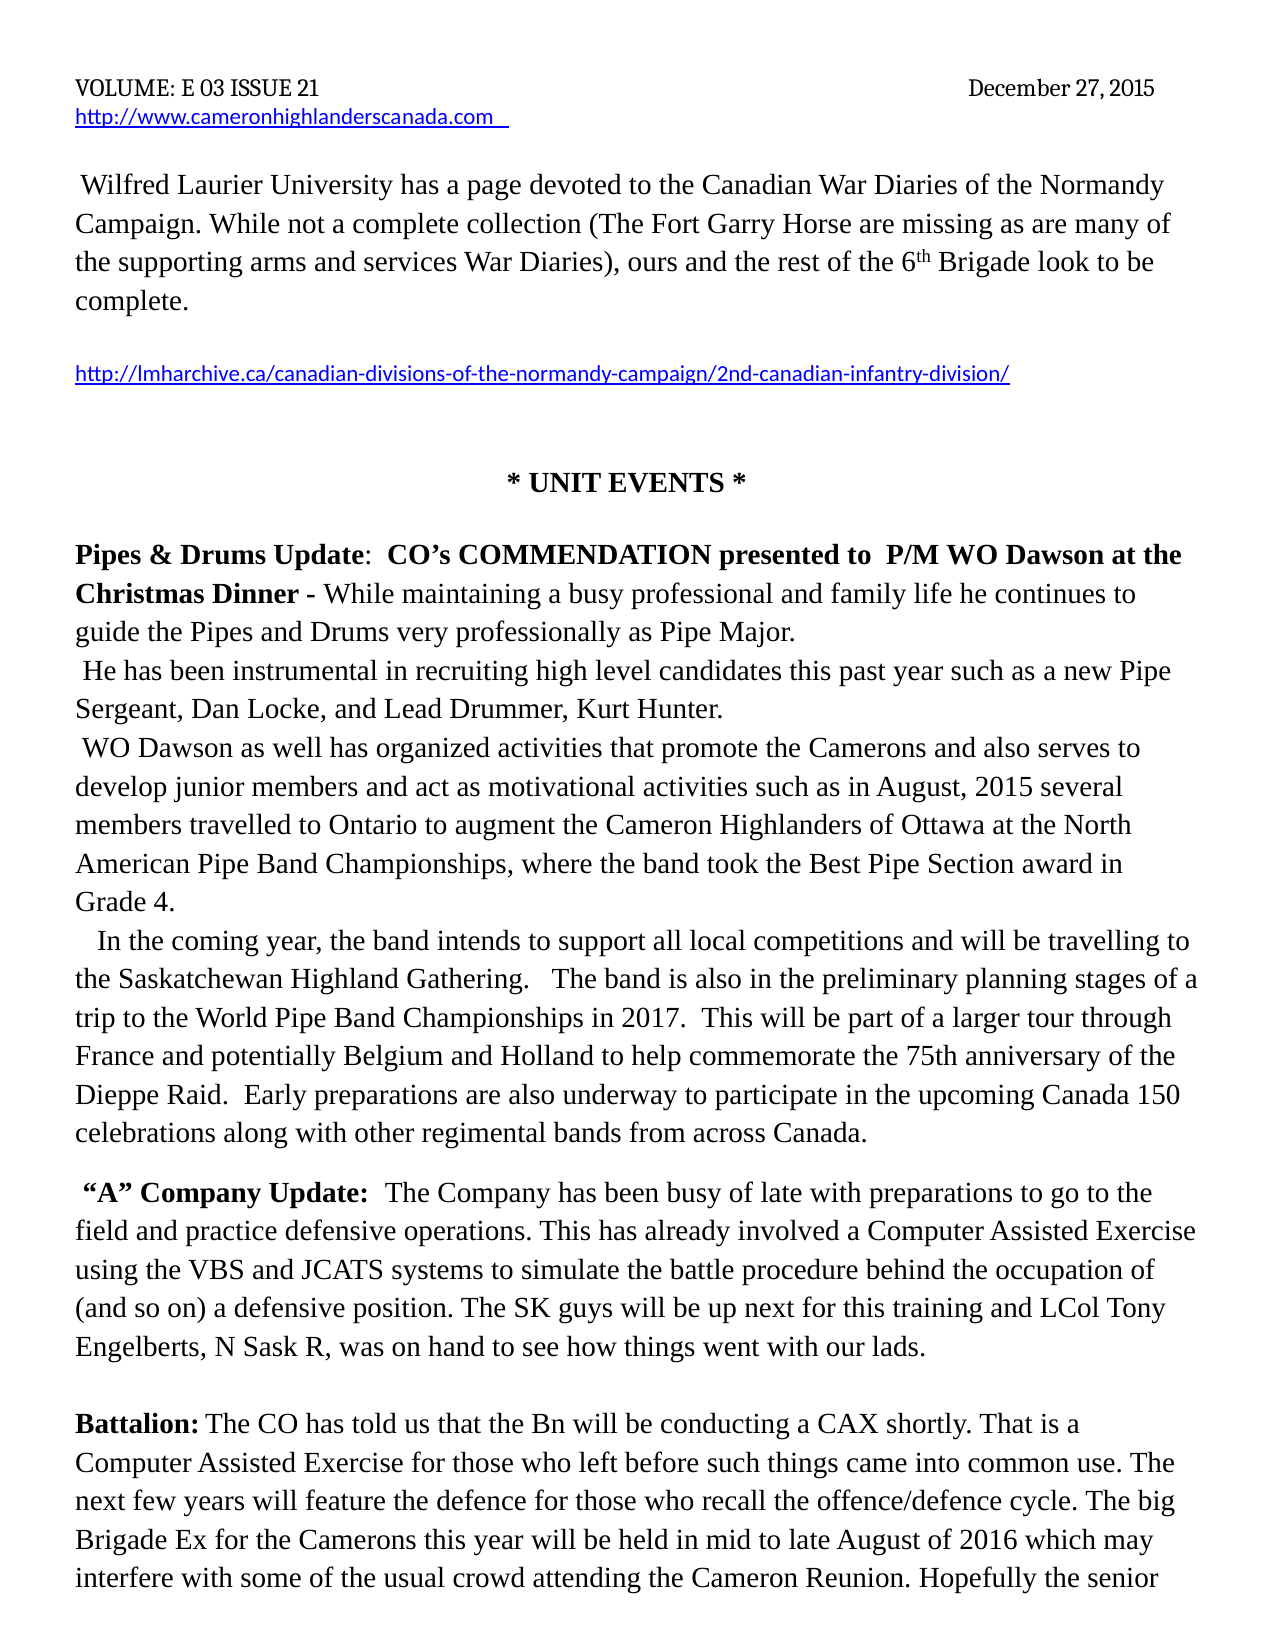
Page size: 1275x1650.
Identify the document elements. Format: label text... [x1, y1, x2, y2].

text Pipes & Drums Update: CO’s COMMENDATION presented to P/M WO Dawson at the Christmas Dinner - While maintaining a busy professional and family life he continues to guide the Pipes and Drums very professionally as Pipe Major. He has been instrumental in recruiting high level candidates this past year such as a new Pipe Sergeant, Dan Locke, and Lead Drummer, Kurt Hunter. WO Dawson as well has organized activities that promote the Camerons and also serves to develop junior members and act as motivational activities such as in August, 2015 several members travelled to Ontario to augment the Cameron Highlanders of Ottawa at the North American Pipe Band Championships, where the band took the Best Pipe Section award in Grade 4. In the coming year, the band intends to support all local competitions and will be travelling to the Saskatchewan Highland Gathering. The band is also in the preliminary planning stages of a trip to the World Pipe Band Championships in 2017. This will be part of a larger tour through France and potentially Belgium and Holland to help commemorate the 75th anniversary of the Dieppe Raid. Early preparations are also underway to participate in the upcoming Canada 150 celebrations along with other regimental bands from across Canada. [75, 499, 1200, 1149]
text * Unit Events * [75, 465, 1200, 499]
text “A” Company Update: The Company has been busy of late with preparations to go to the field and practice defensive operations. This has already involved a Computer Assisted Exercise using the VBS and JCATS systems to simulate the battle procedure behind the occupation of (and so on) a defensive position. The SK guys will be up next for this training and LCol Tony Engelberts, N Sask R, was on hand to see how things went with our lads. Battalion: The CO has told us that the Bn will be conducting a CAX shortly. That is a Computer Assisted Exercise for those who left before such things came into common use. The next few years will feature the defence for those who recall the offence/defence cycle. The big Brigade Ex for the Camerons this year will be held in mid to late August of 2016 which may interfere with some of the usual crowd attending the Cameron Reunion. Hopefully the senior [75, 1175, 1200, 1594]
text http://www.cameronhighlanderscanada.com Wilfred Laurier University has a page devoted to the Canadian War Diaries of the Normandy Campaign. While not a complete collection (The Fort Garry Horse are missing as are many of the supporting arms and services War Diaries), ours and the rest of the 6th Brigade look to be complete. http://lmharchive.ca/canadian-divisions-of-the-normandy-campaign/2nd-canadian-infantry-division/ [75, 102, 1200, 387]
